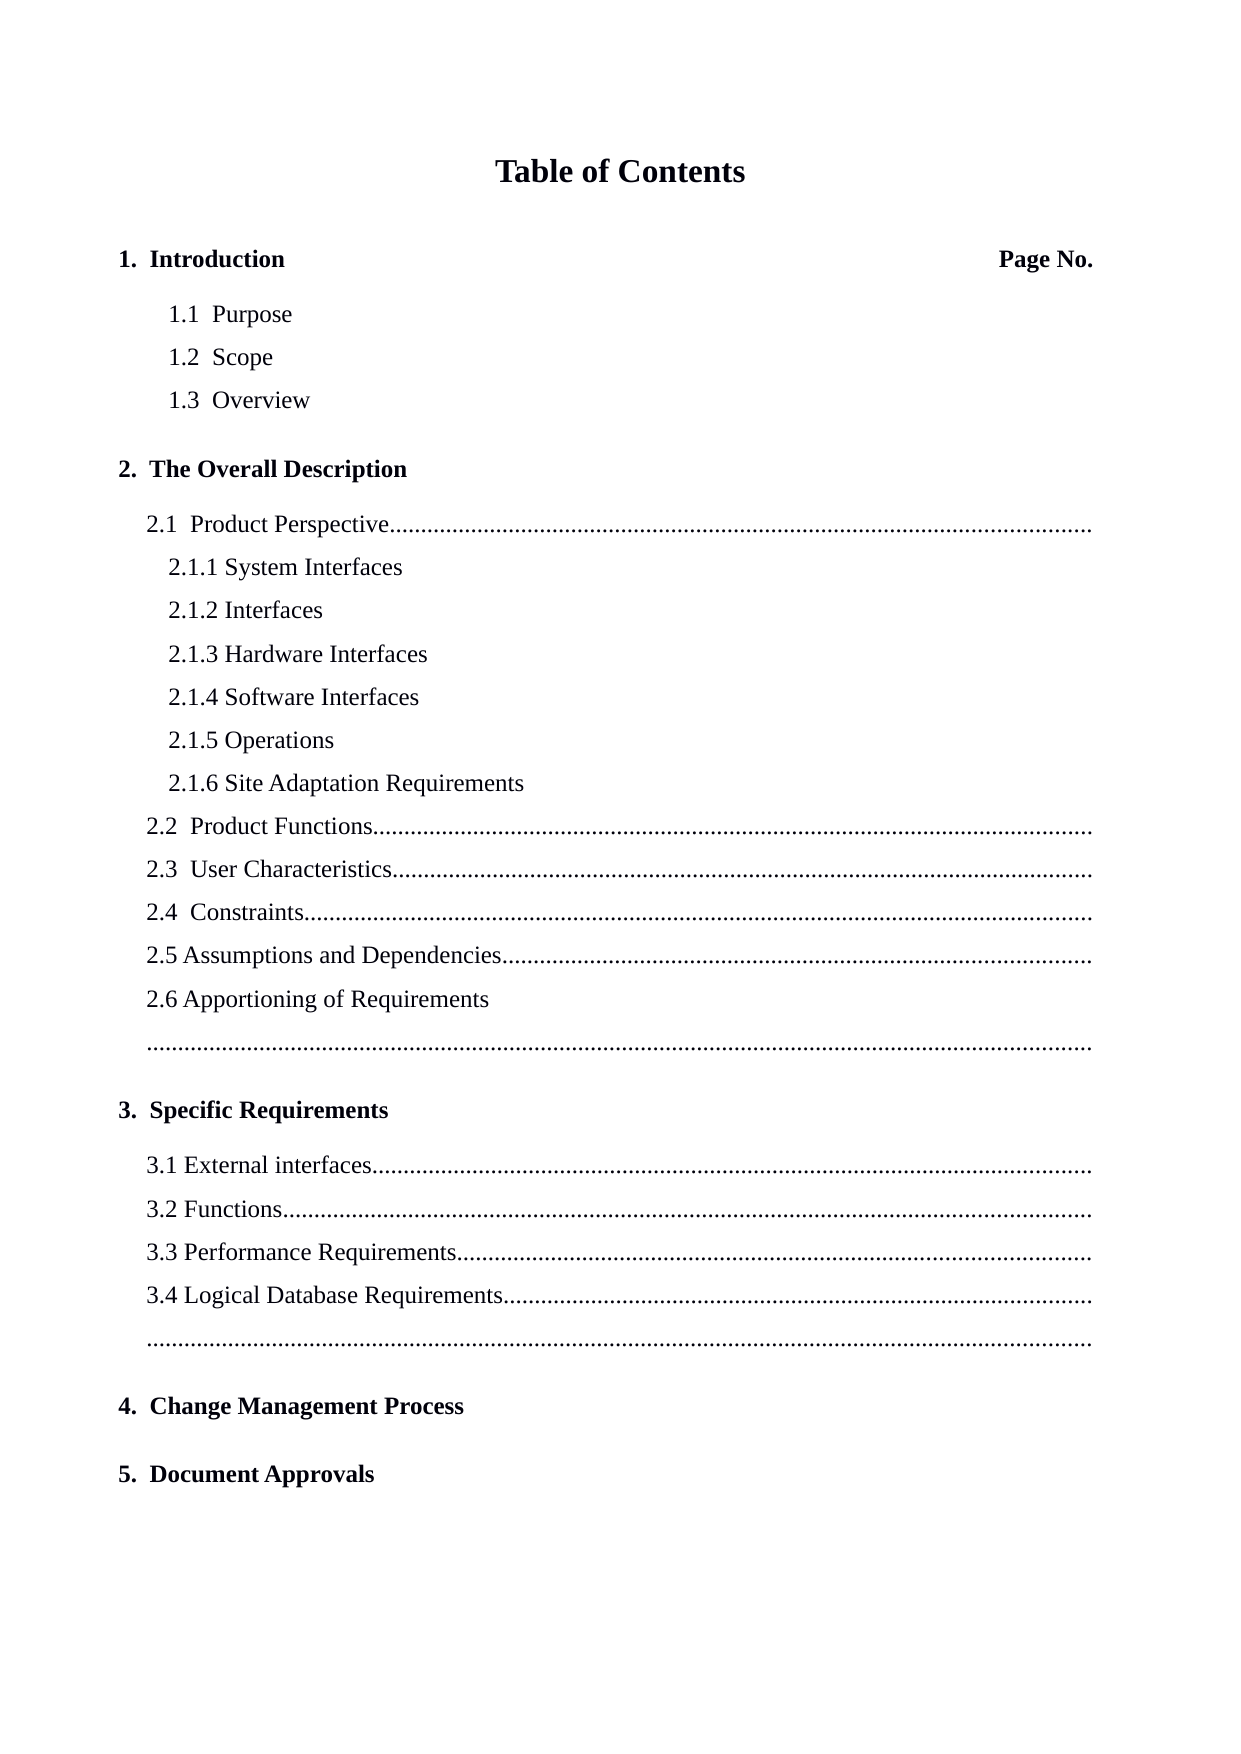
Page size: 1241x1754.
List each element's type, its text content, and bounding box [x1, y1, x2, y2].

text 2.5 Assumptions and Dependencies [146, 941, 1122, 969]
text Table of Contents [118, 152, 1122, 190]
text 2.1.5 Operations [168, 725, 1047, 754]
text 3.3 Performance Requirements [146, 1237, 1122, 1266]
text 1. Introduction Page No. [118, 244, 1122, 272]
text 2.6 Apportioning of Requirements [146, 984, 1122, 1012]
text 2.1.4 Software Interfaces [168, 682, 1047, 711]
text 2.1.3 Hardware Interfaces [168, 639, 1047, 667]
text 3.1 External interfaces [146, 1151, 1122, 1179]
text 2.3 User Characteristics [146, 854, 1122, 883]
text 3. Specific Requirements [118, 1095, 1122, 1124]
text 4. Change Management Process [118, 1391, 1122, 1420]
text 5. Document Approvals [118, 1459, 1122, 1488]
text 1.2 Scope [168, 342, 1047, 371]
text 2.4 Constraints [146, 897, 1122, 926]
text 2.1.2 Interfaces [168, 596, 1047, 624]
text 2. The Overall Description [118, 454, 1122, 482]
text 1.1 Purpose [168, 299, 1047, 328]
text 1.3 Overview [168, 386, 1047, 414]
text 2.1 Product Perspective [146, 509, 1122, 538]
text 2.1.6 Site Adaptation Requirements [168, 768, 1047, 797]
text 3.4 Logical Database Requirements [146, 1280, 1122, 1352]
text 2.2 Product Functions [146, 811, 1122, 840]
text 3.2 Functions [146, 1194, 1122, 1222]
text 2.1.1 System Interfaces [168, 552, 1047, 581]
